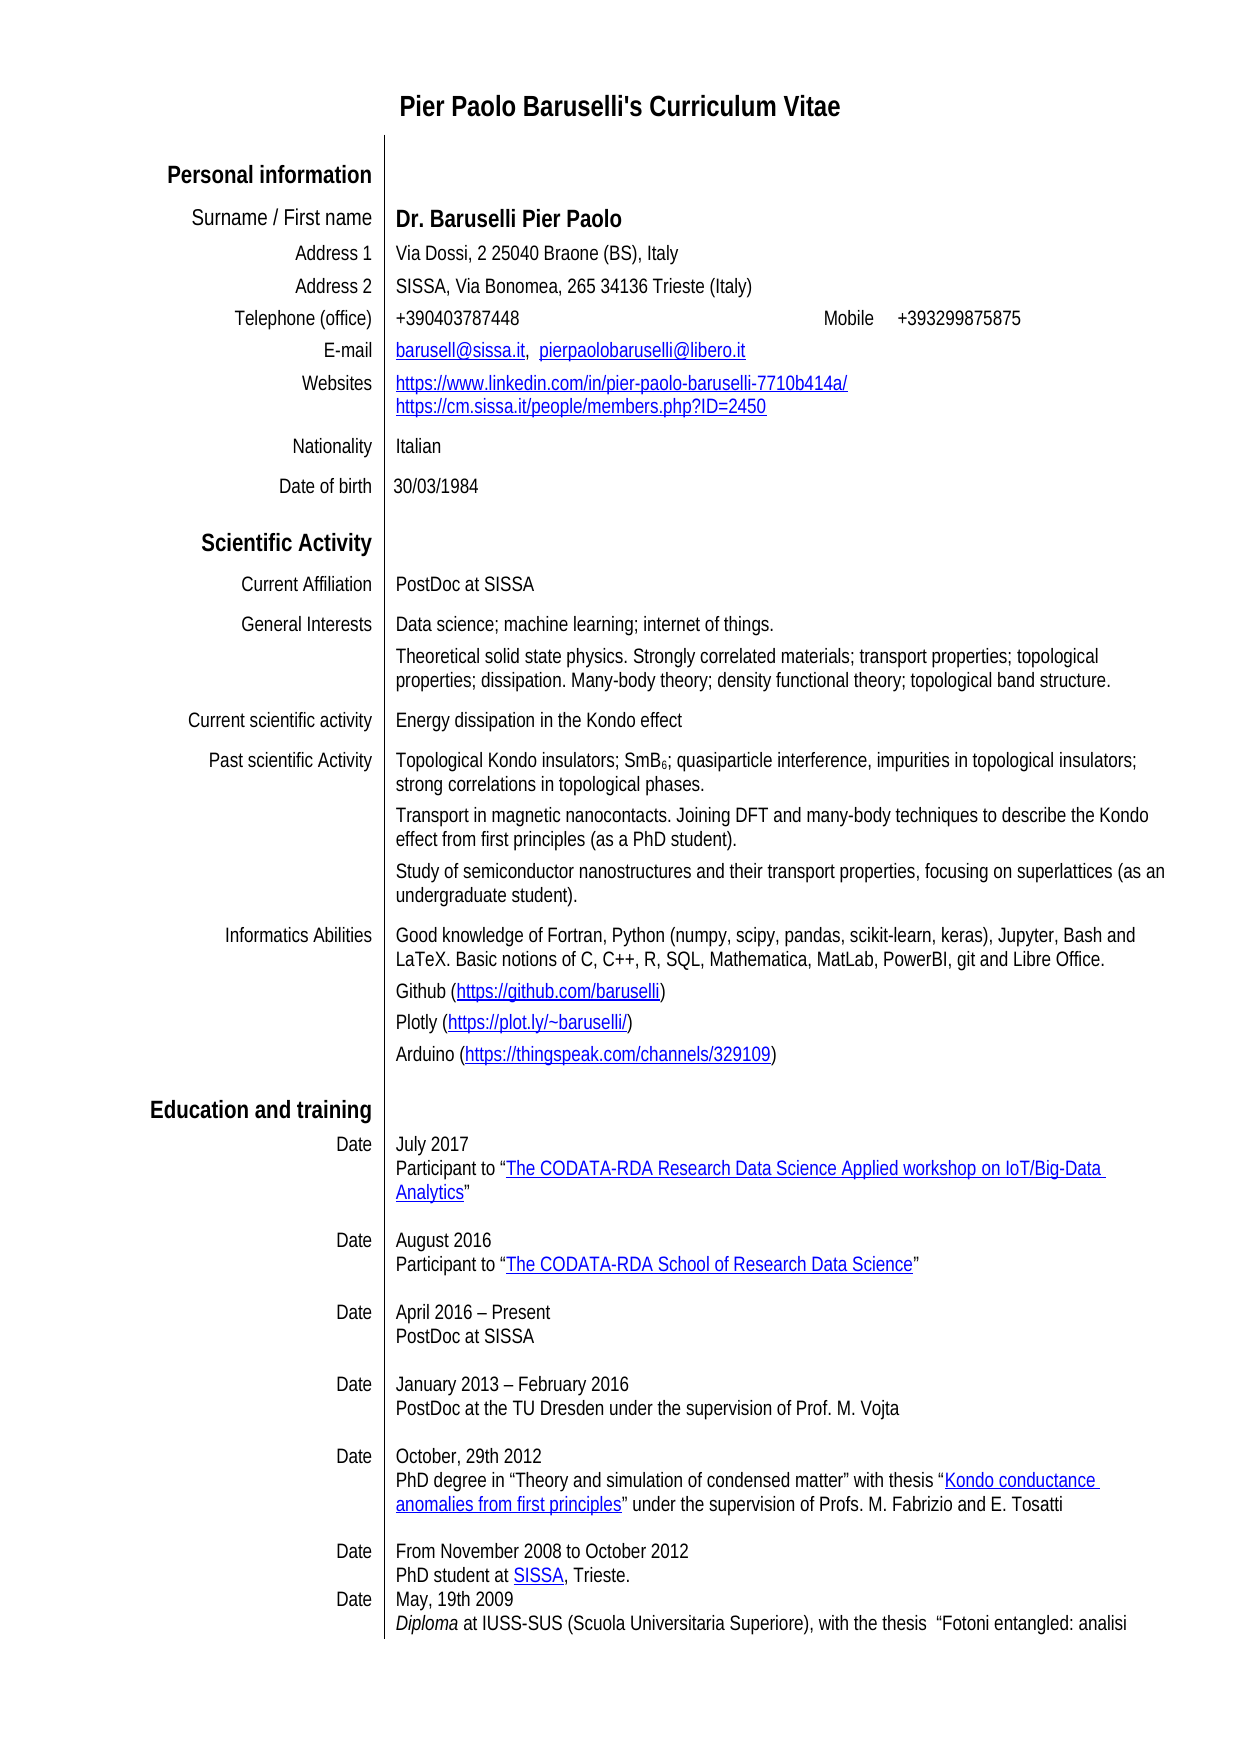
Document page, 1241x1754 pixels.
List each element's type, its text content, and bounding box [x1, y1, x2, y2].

table_cell https://www.linkedin.com/in/pier-paolo-baruselli-7710b414a/ https://cm.sissa.it/people/members.php?ID=2450 [385, 366, 1181, 422]
table_cell Websites [59, 366, 384, 422]
table_cell Via Dossi, 2 25040 Braone (BS), Italy [385, 237, 1181, 269]
text Pier Paolo Baruselli's Curriculum Vitae [59, 89, 1181, 122]
table_cell Nationality [59, 423, 384, 462]
table_cell Education and training [59, 1083, 384, 1128]
table_cell Topological Kondo insulators; SmB6; quasiparticle interference, impurities in topological insulators; strong correlations in topological phases. Transport in magnetic nanocontacts. Joining DFT and many-body techniques to describe the Kondo effect from first principles (as a PhD student). Study of semiconductor nanostructures and their transport properties, focusing on superlattices (as an undergraduate student). [385, 736, 1181, 911]
table_cell Dr. Baruselli Pier Paolo [385, 193, 1181, 237]
table_cell Energy dissipation in the Kondo effect [385, 696, 1181, 736]
table_cell Current scientific activity [59, 696, 384, 736]
table_cell SISSA, Via Bonomea, 265 34136 Trieste (Italy) [385, 269, 1181, 302]
table_cell Personal information [59, 148, 384, 192]
table_cell [59, 503, 384, 516]
table_cell Date Date Date Date Date Date Date [59, 1128, 384, 1639]
table_cell Informatics Abilities [59, 911, 384, 1070]
table_cell Good knowledge of Fortran, Python (numpy, scipy, pandas, scikit-learn, keras), Jupyter, Bash and LaTeX. Basic notions of C, C++, R, SQL, Mathematica, MatLab, PowerBI, git and Libre Office. Github (https://github.com/baruselli) Plotly (https://plot.ly/~baruselli/) Arduino (https://thingspeak.com/channels/329109) [385, 911, 1181, 1070]
table_cell [385, 503, 1181, 516]
table_header [59, 135, 384, 148]
table_cell PostDoc at SISSA [385, 560, 1181, 600]
table_cell Scientific Activity [59, 516, 384, 560]
table_cell [385, 148, 1181, 192]
table_cell [385, 1070, 1181, 1083]
table_cell [385, 1083, 1181, 1128]
table_cell +390403787448 [385, 302, 679, 334]
table_cell Date of birth [59, 463, 384, 502]
table_cell Address 2 [59, 269, 384, 302]
table_cell [385, 516, 1181, 560]
table_cell Italian [385, 423, 1181, 462]
table_cell Surname / First name [59, 193, 384, 237]
table_cell Data science; machine learning; internet of things. Theoretical solid state physics. Strongly correlated materials; transport properties; topological properties; dissipation. Many-body theory; density functional theory; topological band structure. [385, 600, 1181, 696]
table_cell Mobile [679, 302, 886, 334]
table_cell barusell@sissa.it, pierpaolobaruselli@libero.it [385, 334, 1181, 366]
table_cell [59, 1070, 384, 1083]
table_cell July 2017 Participant to “The CODATA-RDA Research Data Science Applied workshop on IoT/Big-Data Analytics” August 2016 Participant to “The CODATA-RDA School of Research Data Science” April 2016 – Present PostDoc at SISSA January 2013 – February 2016 PostDoc at the TU Dresden under the supervision of Prof. M. Vojta October, 29th 2012 PhD degree in “Theory and simulation of condensed matter” with thesis “Kondo conductance anomalies from first principles” under the supervision of Profs. M. Fabrizio and E. Tosatti From November 2008 to October 2012 PhD student at SISSA, Trieste. May, 19th 2009 Diploma at IUSS-SUS (Scuola Universitaria Superiore), with the thesis “Fotoni entangled: analisi [385, 1128, 1181, 1639]
table_cell 30/03/1984 [385, 463, 1181, 502]
table_cell Address 1 [59, 237, 384, 269]
table_cell General Interests [59, 600, 384, 696]
table_cell Telephone (office) [59, 302, 384, 334]
table_cell E-mail [59, 334, 384, 366]
table_cell Past scientific Activity [59, 736, 384, 911]
table_cell +393299875875 [886, 302, 1181, 334]
table_header [385, 135, 1181, 148]
table_cell Current Affiliation [59, 560, 384, 600]
